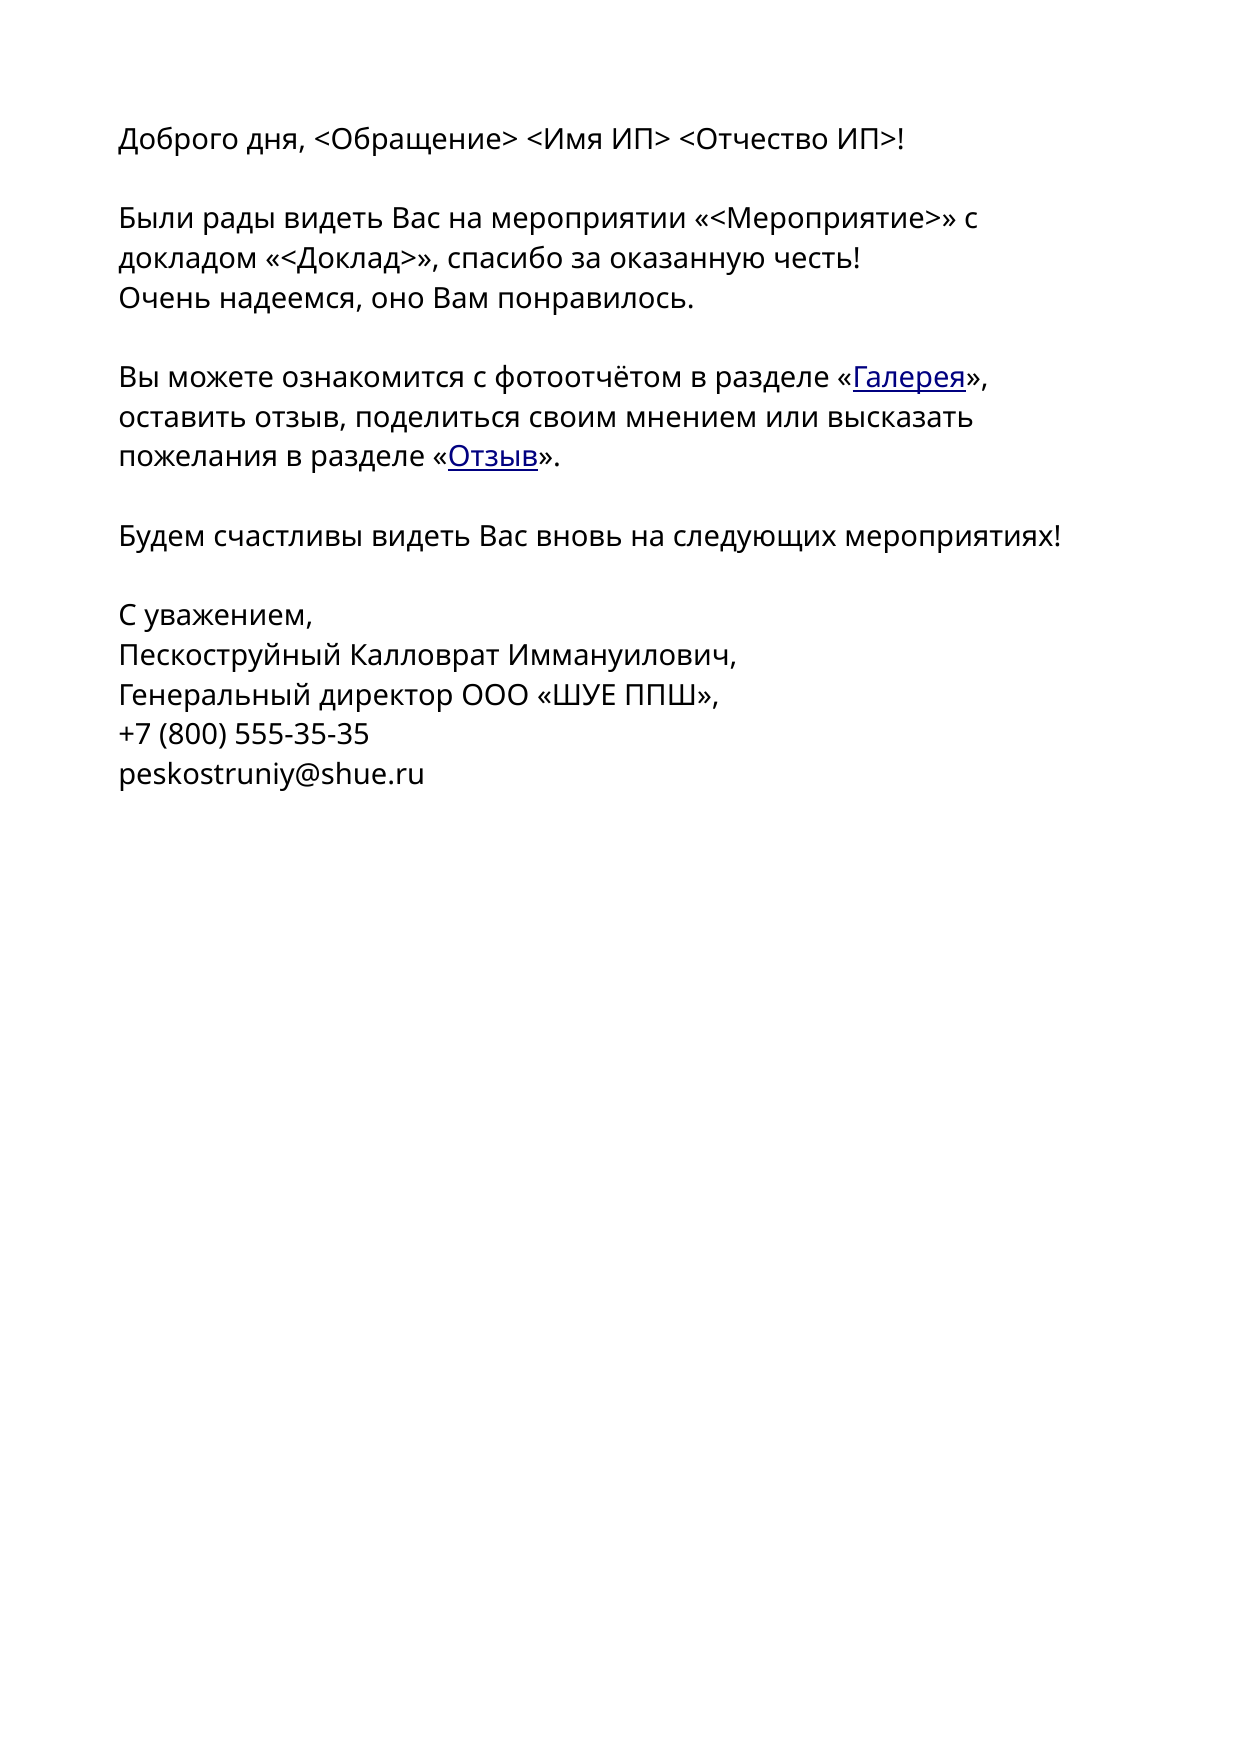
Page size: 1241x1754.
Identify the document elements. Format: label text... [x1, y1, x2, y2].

text Очень надеемся, оно Вам понравилось. [118, 277, 1122, 317]
text Будем счастливы видеть Вас вновь на следующих мероприятиях! [118, 515, 1122, 555]
text Доброго дня, <Обращение> <Имя ИП> <Отчество ИП>! [118, 118, 1122, 158]
text Были рады видеть Вас на мероприятии «<Мероприятие>» с докладом «<Доклад>», спасибо за оказанную честь! [118, 197, 1122, 277]
text +7 (800) 555-35-35 [118, 713, 1122, 753]
text С уважением, [118, 594, 1122, 634]
text peskostruniy@shue.ru [118, 753, 1122, 793]
text Вы можете ознакомится с фотоотчётом в разделе «Галерея», оставить отзыв, поделиться своим мнением или высказать пожелания в разделе «Отзыв». [118, 356, 1122, 475]
text Генеральный директор ООО «ШУЕ ППШ», [118, 674, 1122, 713]
text Пескоструйный Калловрат Иммануилович, [118, 634, 1122, 674]
